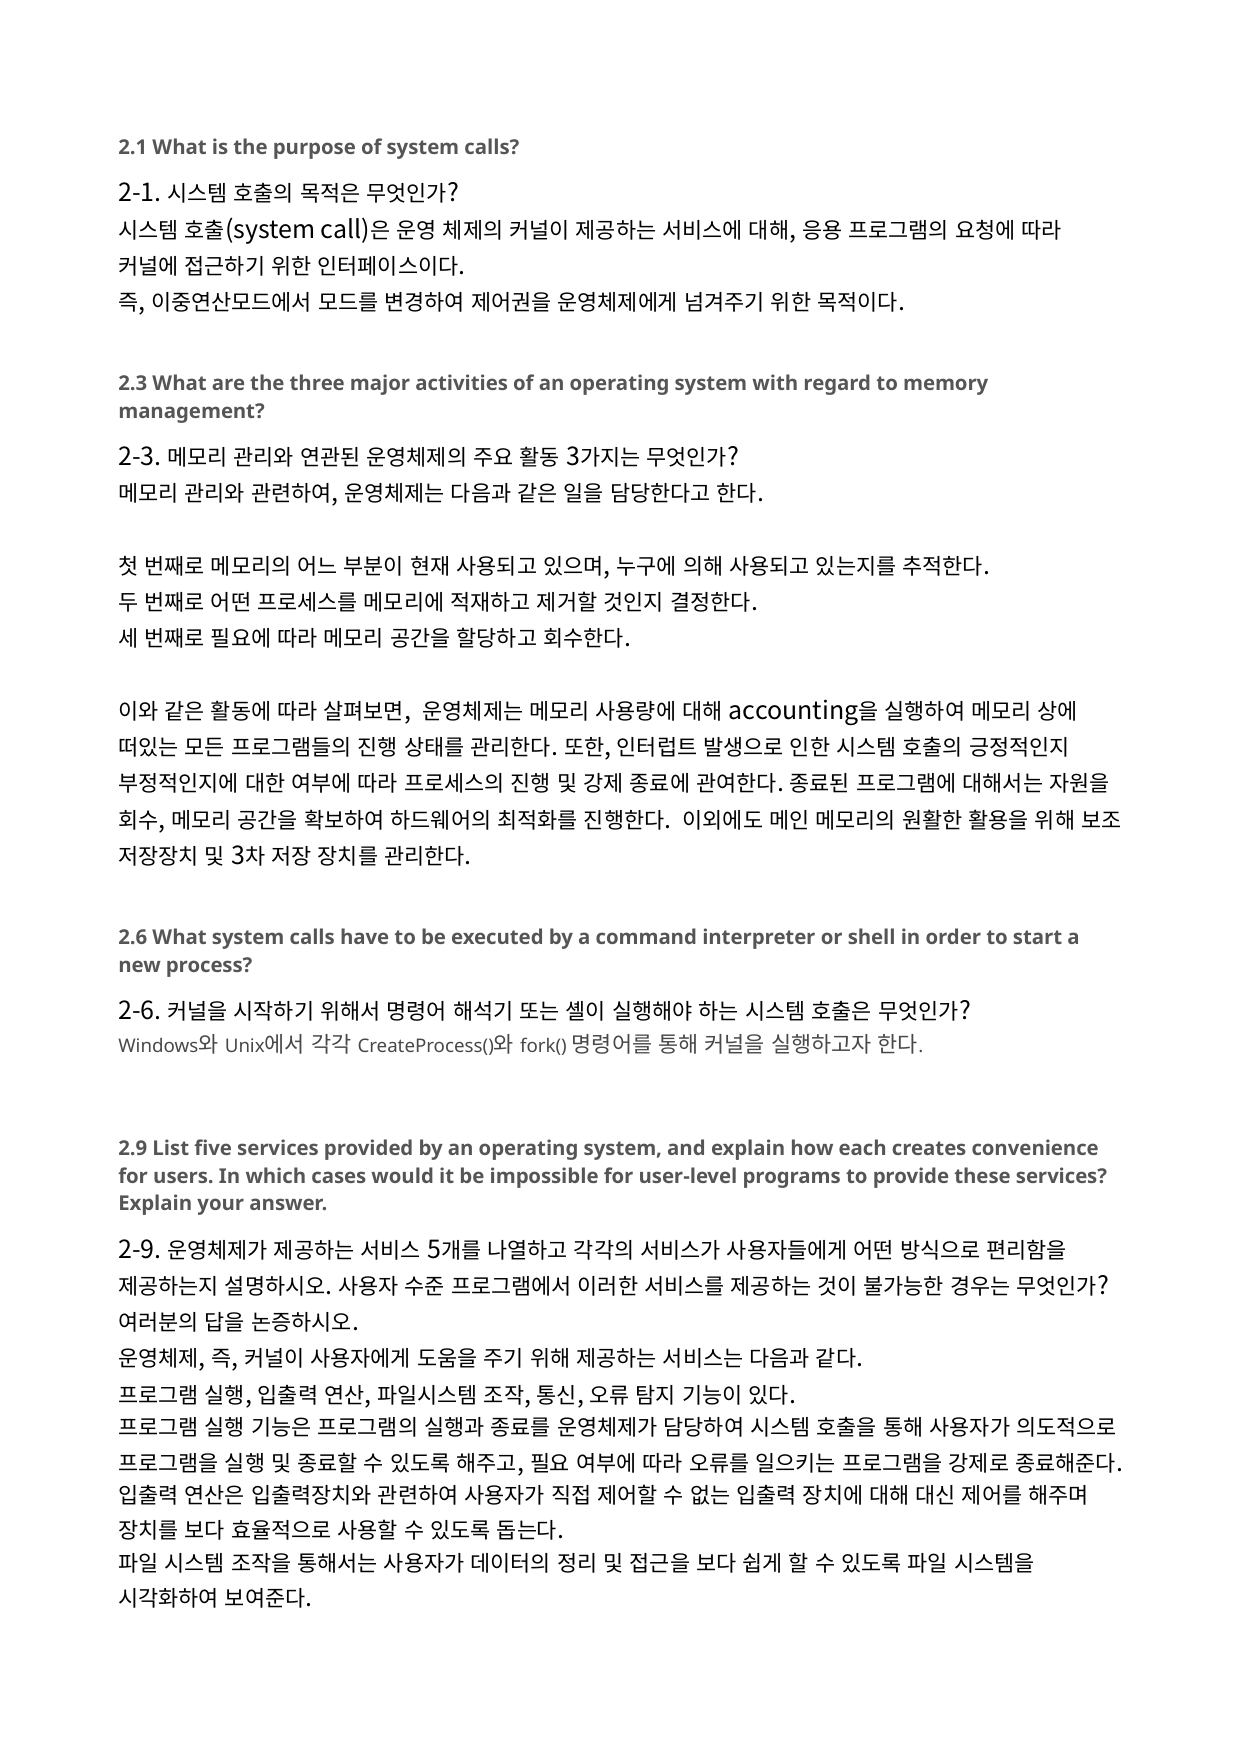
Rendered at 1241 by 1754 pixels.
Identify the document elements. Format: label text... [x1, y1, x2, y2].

text 2-3. 메모리 관리와 연관된 운영체제의 주요 활동 3가지는 무엇인가? [118, 437, 1122, 473]
text 이와 같은 활동에 따라 살펴보면, 운영체제는 메모리 사용량에 대해 accounting을 실행하여 메모리 상에 떠있는 모든 프로그램들의 진행 상태를 관리한다. 또한, 인터럽트 발생으로 인한 시스템 호출의 긍정적인지 부정적인지에 대한 여부에 따라 프로세스의 진행 및 강제 종료에 관여한다. 종료된 프로그램에 대해서는 자원을 회수, 메모리 공간을 확보하여 하드웨어의 최적화를 진행한다. 이외에도 메인 메모리의 원활한 활용을 위해 보조 저장장치 및 3차 저장 장치를 관리한다. [118, 690, 1122, 872]
text 두 번째로 어떤 프로세스를 메모리에 적재하고 제거할 것인지 결정한다. [118, 582, 1122, 618]
subtitle 2.3 What are the three major activities of an operating system with regard to memory management? [118, 369, 1122, 424]
text 프로그램 실행 기능은 프로그램의 실행과 종료를 운영체제가 담당하여 시스템 호출을 통해 사용자가 의도적으로 프로그램을 실행 및 종료할 수 있도록 해주고, 필요 여부에 따라 오류를 일으키는 프로그램을 강제로 종료해준다. [118, 1410, 1122, 1478]
text 메모리 관리와 관련하여, 운영체제는 다음과 같은 일을 담당한다고 한다. [118, 473, 1122, 509]
subtitle 2.6 What system calls have to be executed by a command interpreter or shell in order to start a new process? [118, 922, 1122, 978]
text Windows와 Unix에서 각각 CreateProcess()와 fork() 명령어를 통해 커널을 실행하고자 한다. [118, 1027, 1122, 1058]
text 운영체제, 즉, 커널이 사용자에게 도움을 주기 위해 제공하는 서비스는 다음과 같다. [118, 1338, 1122, 1374]
text 입출력 연산은 입출력장치와 관련하여 사용자가 직접 제어할 수 없는 입출력 장치에 대해 대신 제어를 해주며 장치를 보다 효율적으로 사용할 수 있도록 돕는다. [118, 1478, 1122, 1546]
text 파일 시스템 조작을 통해서는 사용자가 데이터의 정리 및 접근을 보다 쉽게 할 수 있도록 파일 시스템을 시각화하여 보여준다. [118, 1546, 1122, 1614]
text 즉, 이중연산모드에서 모드를 변경하여 제어권을 운영체제에게 넘겨주기 위한 목적이다. [118, 282, 1122, 318]
text 2-9. 운영체제가 제공하는 서비스 5개를 나열하고 각각의 서비스가 사용자들에게 어떤 방식으로 편리함을 제공하는지 설명하시오. 사용자 수준 프로그램에서 이러한 서비스를 제공하는 것이 불가능한 경우는 무엇인가? 여러분의 답을 논증하시오. [118, 1229, 1122, 1338]
text 시스템 호출(system call)은 운영 체제의 커널이 제공하는 서비스에 대해, 응용 프로그램의 요청에 따라 커널에 접근하기 위한 인터페이스이다. [118, 209, 1122, 282]
text 2-6. 커널을 시작하기 위해서 명령어 해석기 또는 셸이 실행해야 하는 시스템 호출은 무엇인가? [118, 990, 1122, 1027]
subtitle 2.1 What is the purpose of system calls? [118, 133, 1122, 160]
text 프로그램 실행, 입출력 연산, 파일시스템 조작, 통신, 오류 탐지 기능이 있다. [118, 1374, 1122, 1410]
text 2-1. 시스템 호출의 목적은 무엇인가? [118, 173, 1122, 209]
text 세 번째로 필요에 따라 메모리 공간을 할당하고 회수한다. [118, 618, 1122, 654]
text 첫 번째로 메모리의 어느 부분이 현재 사용되고 있으며, 누구에 의해 사용되고 있는지를 추적한다. [118, 545, 1122, 582]
subtitle 2.9 List five services provided by an operating system, and explain how each creates convenience for users. In which cases would it be impossible for user-level programs to provide these services? Explain your answer. [118, 1133, 1122, 1217]
